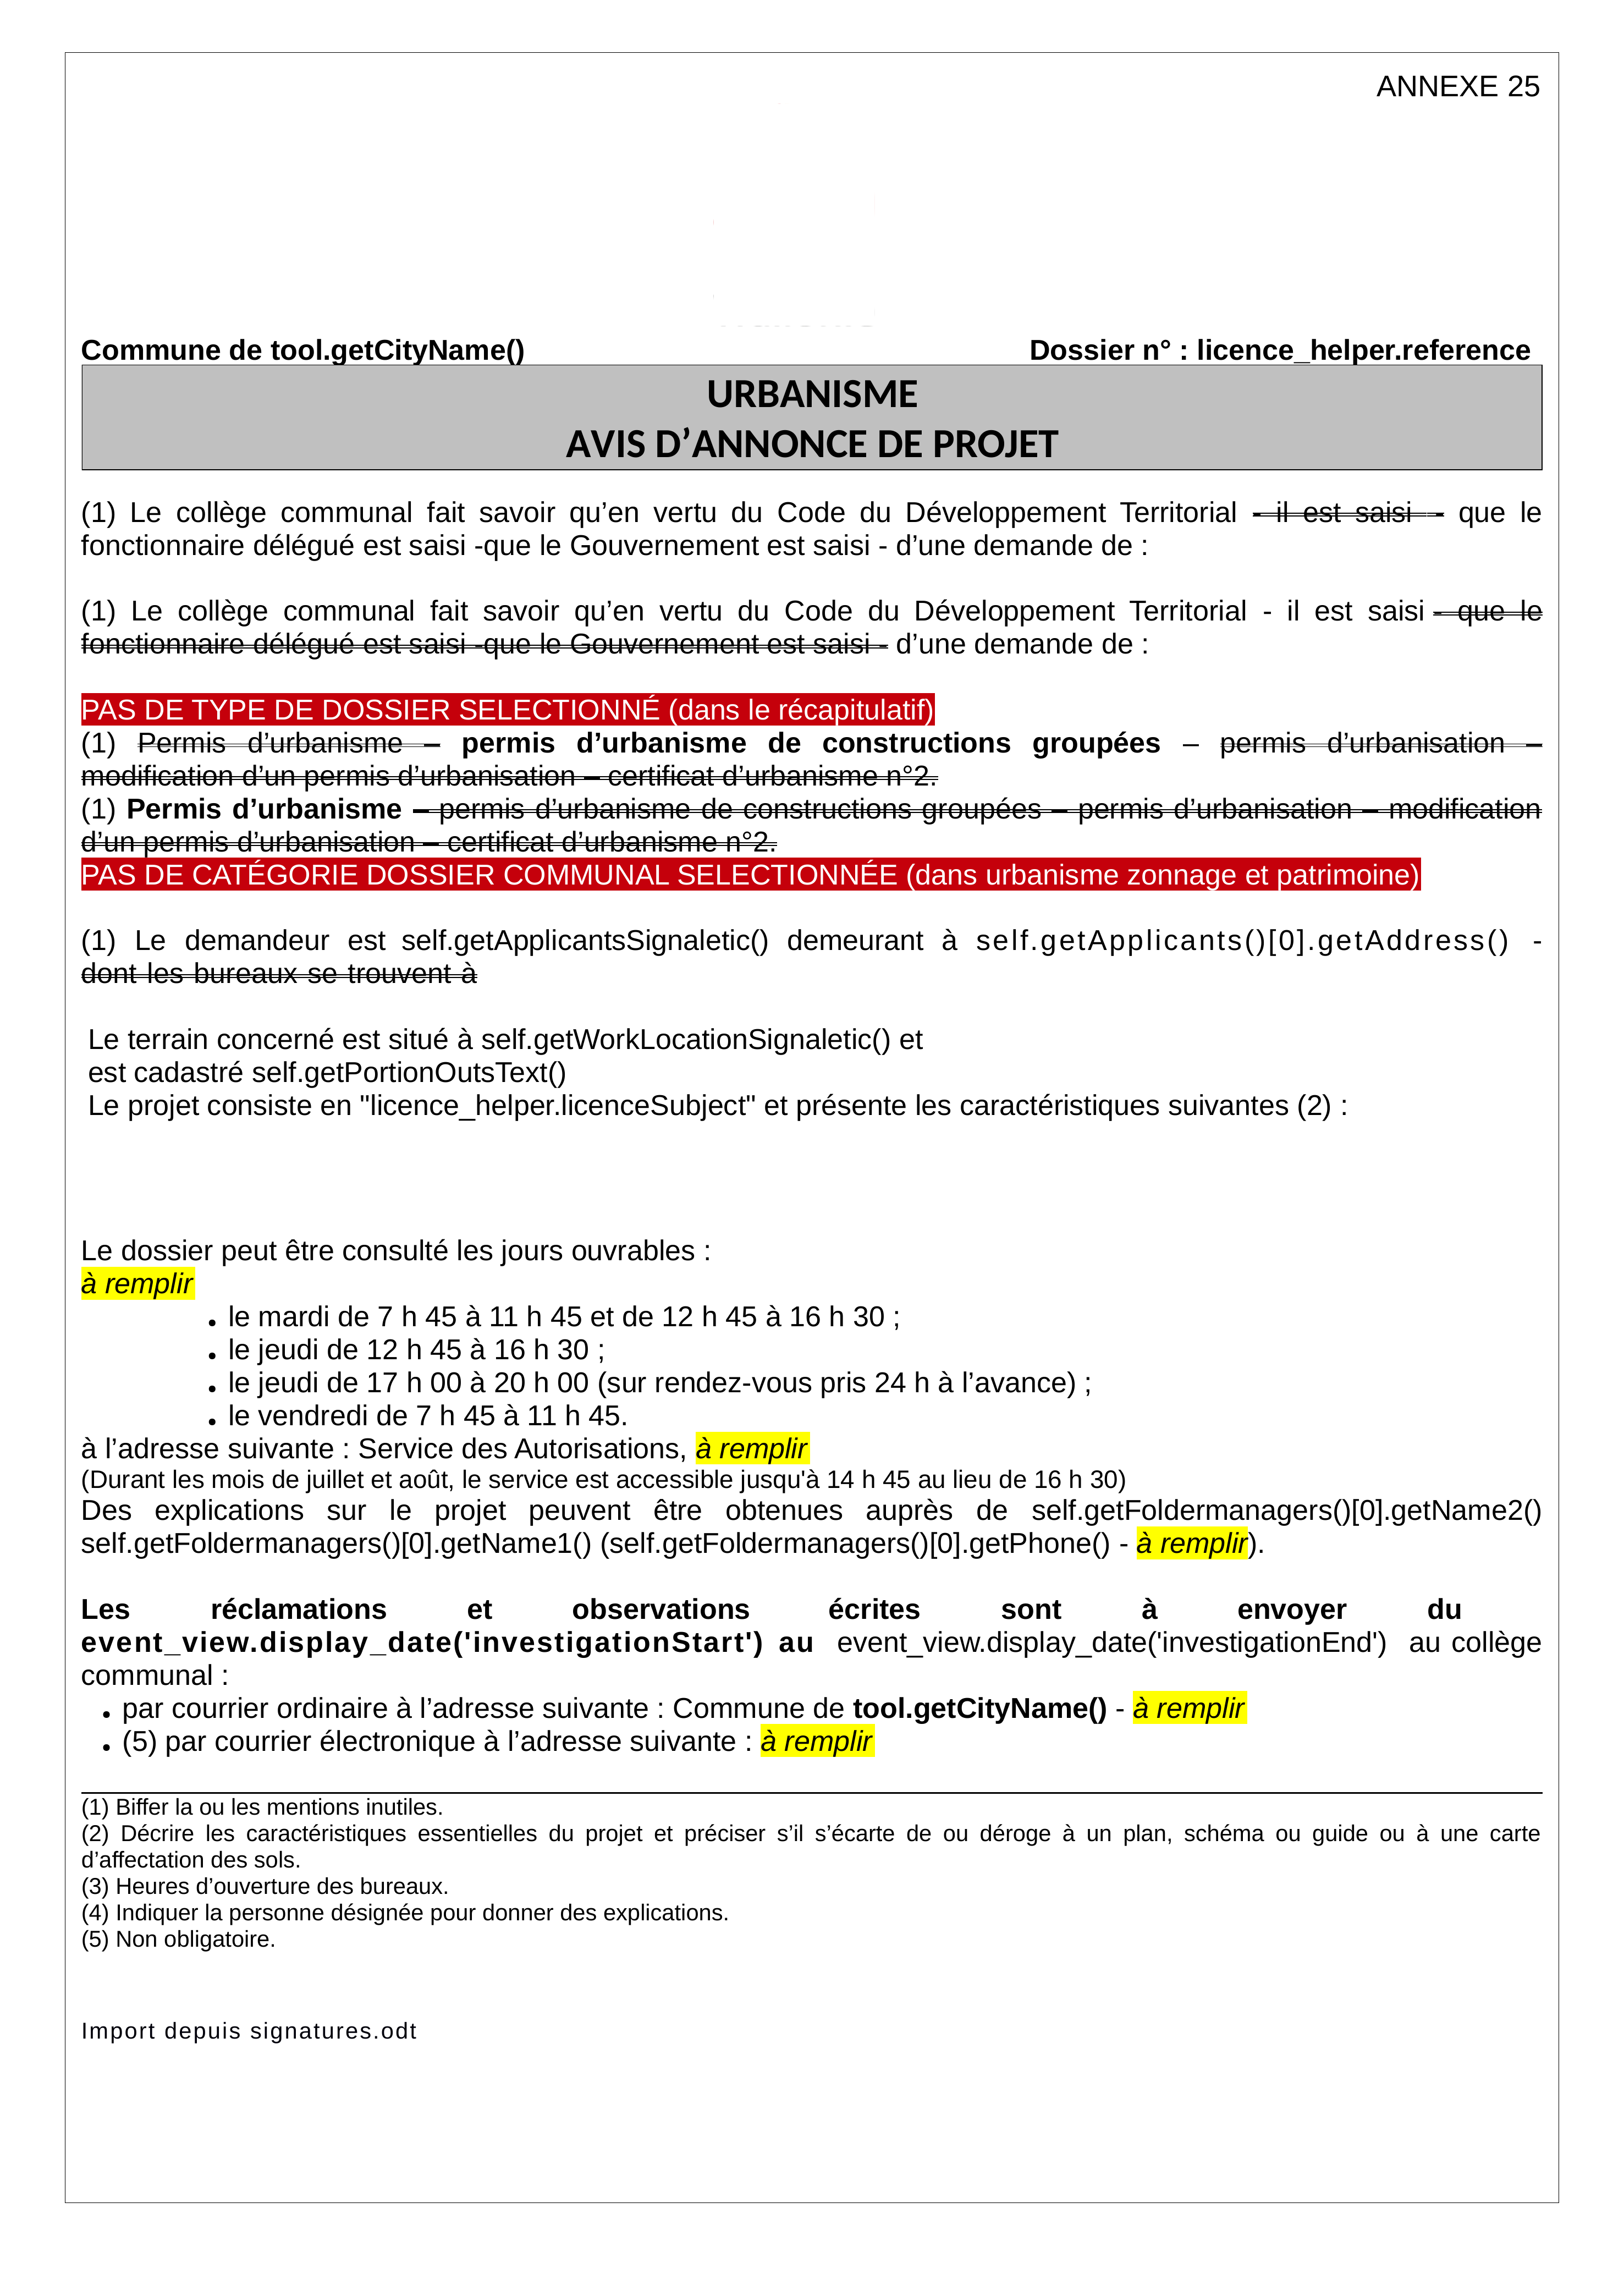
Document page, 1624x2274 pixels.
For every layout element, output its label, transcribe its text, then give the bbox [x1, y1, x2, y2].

list le vendredi de 7 h 45 à 11 h 45. [207, 1398, 1543, 1431]
text URBANISME [291, 367, 1335, 418]
text Les réclamations et observations écrites sont à envoyer du event_view.display_date('investigationStart') au event_view.display_date('investigationEnd') au collège communal : [81, 1592, 1543, 1691]
list (5) par courrier électronique à l’adresse suivante : à remplir [102, 1724, 1543, 1757]
text (2) Décrire les caractéristiques essentielles du projet et préciser s’il s’écarte de ou déroge à un plan, schéma ou guide ou à une carte d’affectation des sols. [81, 1820, 1543, 1872]
list (1) Permis d’urbanisme – permis d’urbanisme de constructions groupées – permis d’urbanisation – modification d’un permis d’urbanisation – certificat d’urbanisme n°2. [81, 726, 1543, 792]
text (1) Biffer la ou les mentions inutiles. [81, 1794, 1543, 1820]
list le jeudi de 12 h 45 à 16 h 30 ; [207, 1333, 1543, 1366]
list le mardi de 7 h 45 à 11 h 45 et de 12 h 45 à 16 h 30 ; [207, 1300, 1543, 1333]
text (1) Le collège communal fait savoir qu’en vertu du Code du Développement Territorial - il est saisi - que le fonctionnaire délégué est saisi -que le Gouvernement est saisi - d’une demande de : [81, 594, 1543, 660]
text Le terrain concerné est situé à self.getWorkLocationSignaletic() et [88, 1023, 1538, 1055]
text à l’adresse suivante : Service des Autorisations, à remplir [81, 1431, 1543, 1464]
text AVIS D’ANNONCE DE PROJET [214, 418, 1411, 468]
text Commune de tool.getCityName() Dossier n° : licence_helper.reference [81, 333, 1543, 365]
text ANNEXE 25 [81, 68, 1540, 102]
list (1) Permis d’urbanisme – permis d’urbanisme de constructions groupées – permis d’urbanisation – modification d’un permis d’urbanisation – certificat d’urbanisme n°2. [81, 792, 1543, 858]
text (5) Non obligatoire. [81, 1925, 1543, 1952]
text est cadastré self.getPortionOutsText() [88, 1055, 1538, 1088]
text Des explications sur le projet peuvent être obtenues auprès de self.getFoldermanagers()[0].getName2() self.getFoldermanagers()[0].getName1() (self.getFoldermanagers()[0].getPhone() - à remplir). [81, 1493, 1543, 1559]
text Import depuis signatures.odt [81, 2018, 1543, 2044]
text Le projet consiste en "licence_helper.licenceSubject" et présente les caractéristiques suivantes (2) : [88, 1088, 1538, 1121]
list par courrier ordinaire à l’adresse suivante : Commune de tool.getCityName() - à remplir [102, 1691, 1543, 1724]
list PAS DE TYPE DE DOSSIER SELECTIONNÉ (dans le récapitulatif) [81, 693, 1543, 726]
text à remplir [81, 1267, 1543, 1300]
text (1) Le collège communal fait savoir qu’en vertu du Code du Développement Territorial - il est saisi - que le fonctionnaire délégué est saisi -que le Gouvernement est saisi - d’une demande de : [81, 495, 1543, 561]
text (Durant les mois de juillet et août, le service est accessible jusqu'à 14 h 45 au lieu de 16 h 30) [81, 1464, 1543, 1493]
text (1) Le demandeur est self.getApplicantsSignaletic() demeurant à self.getApplicants()[0].getAddress() - dont les bureaux se trouvent à [81, 924, 1543, 990]
list le jeudi de 17 h 00 à 20 h 00 (sur rendez-vous pris 24 h à l’avance) ; [207, 1366, 1543, 1398]
list PAS DE CATÉGORIE DOSSIER COMMUNAL SELECTIONNÉE (dans urbanisme zonnage et patrimoine) [81, 858, 1543, 891]
text Le dossier peut être consulté les jours ouvrables : [81, 1234, 1543, 1267]
text (4) Indiquer la personne désignée pour donner des explications. [81, 1899, 1543, 1925]
text (3) Heures d’ouverture des bureaux. [81, 1872, 1543, 1899]
